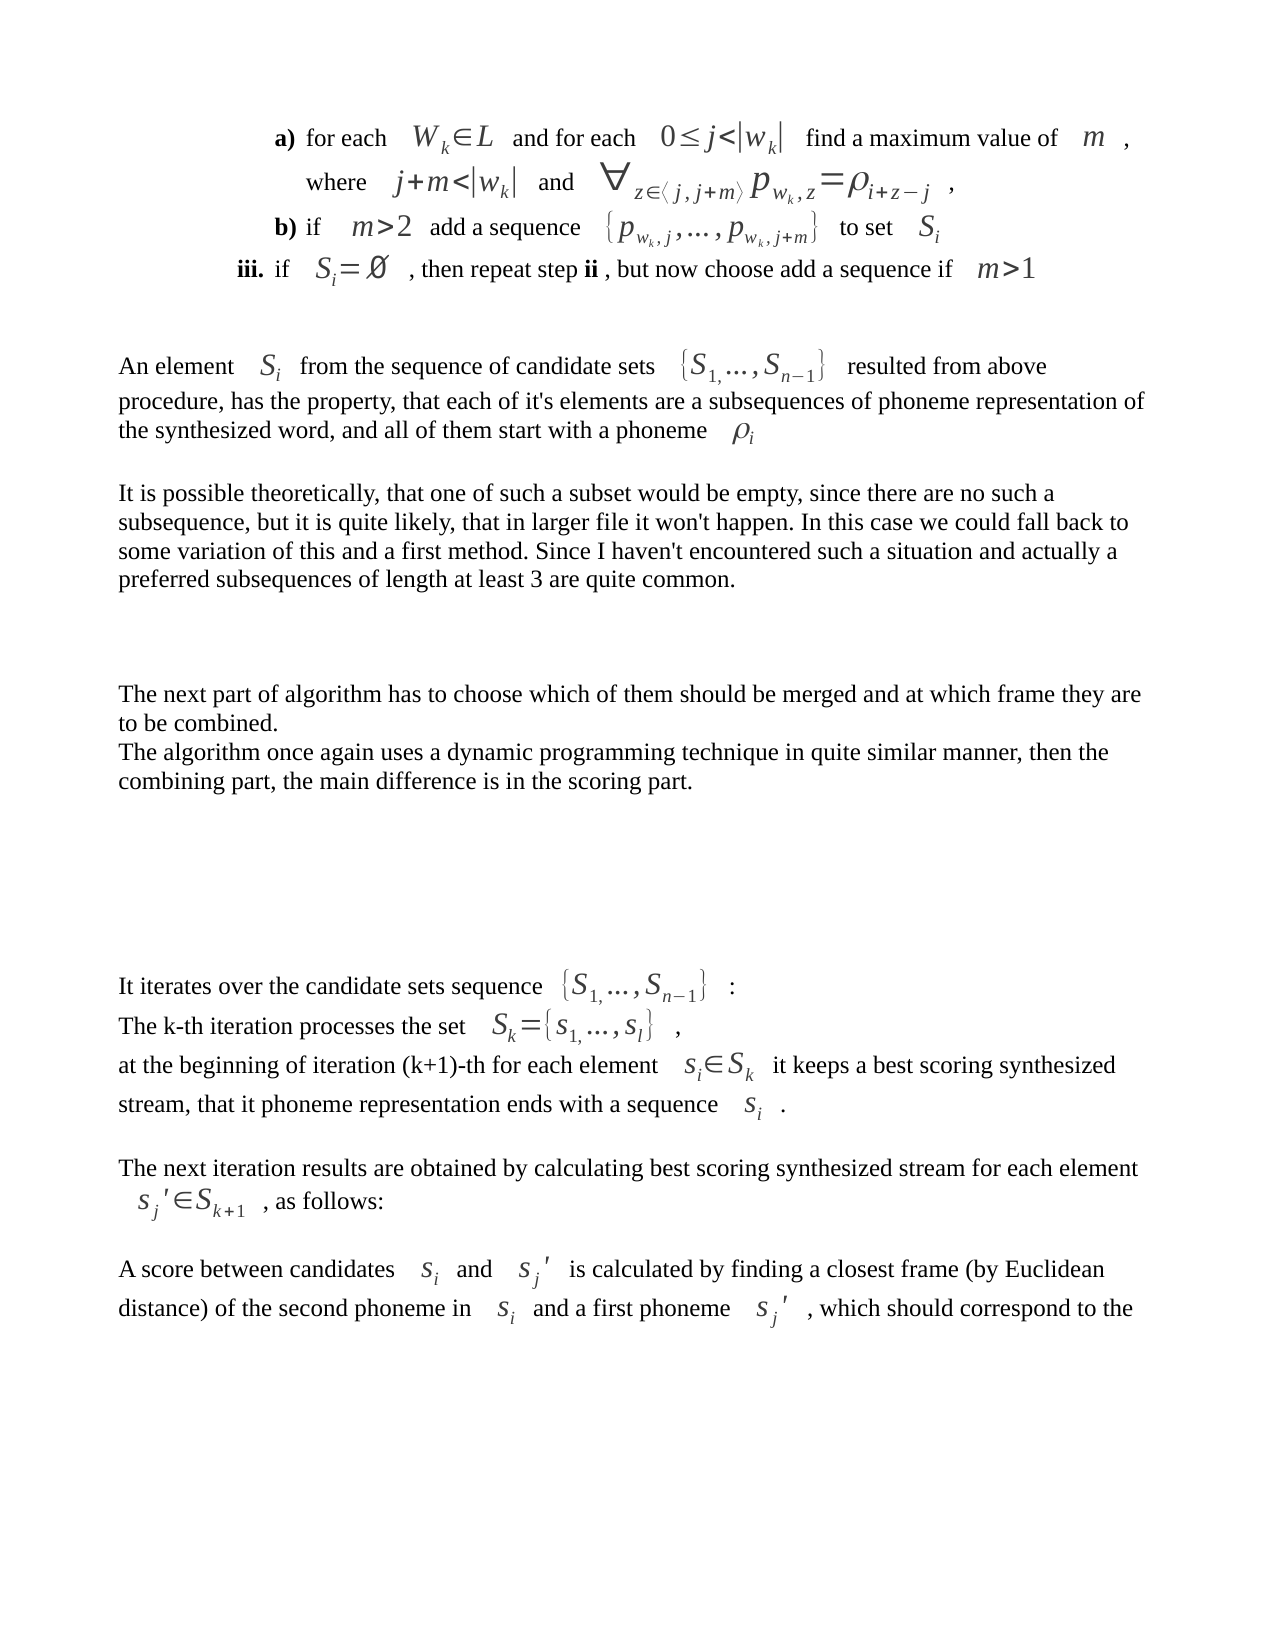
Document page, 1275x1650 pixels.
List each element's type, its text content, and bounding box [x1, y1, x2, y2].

text The algorithm once again uses a dynamic programming technique in quite similar manner, then the combining part, the main difference is in the scoring part. [118, 737, 1157, 794]
list if , then repeat step ii , but now choose add a sequence if [231, 250, 1157, 289]
text It iterates over the candidate sets sequence: [118, 967, 1157, 1006]
text at the beginning of iteration (k+1)-th for each element it keeps a best scoring synthesized stream, that it phoneme representation ends with a sequence . [118, 1046, 1157, 1124]
text The next part of algorithm has to choose which of them should be merged and at which frame they are to be combined. [118, 679, 1157, 737]
text The k-th iteration processes the set , [118, 1006, 1157, 1046]
text A score between candidates and is calculated by finding a closest frame (by Euclidean distance) of the second phoneme in and a first phoneme , which should correspond to the same . [118, 1249, 1157, 1328]
text It is possible theoretically, that one of such a subset would be empty, since there are no such a subsequence, but it is quite likely, that in larger file it won't happen. In this case we could fall back to some variation of this and a first method. Since I haven't encountered such a situation and actually a preferred subsequences of length at least 3 are quite common. [118, 478, 1157, 593]
text An element from the sequence of candidate sets resulted from above procedure, has the property, that each of it's elements are a subsequences of phoneme representation of the synthesized word, and all of them start with a phoneme [118, 347, 1157, 449]
list if add a sequence to set [268, 208, 1157, 250]
text The next iteration results are obtained by calculating best scoring synthesized stream for each element , as follows: [118, 1153, 1157, 1221]
list for each and for each find a maximum value of , where and , [268, 118, 1157, 208]
